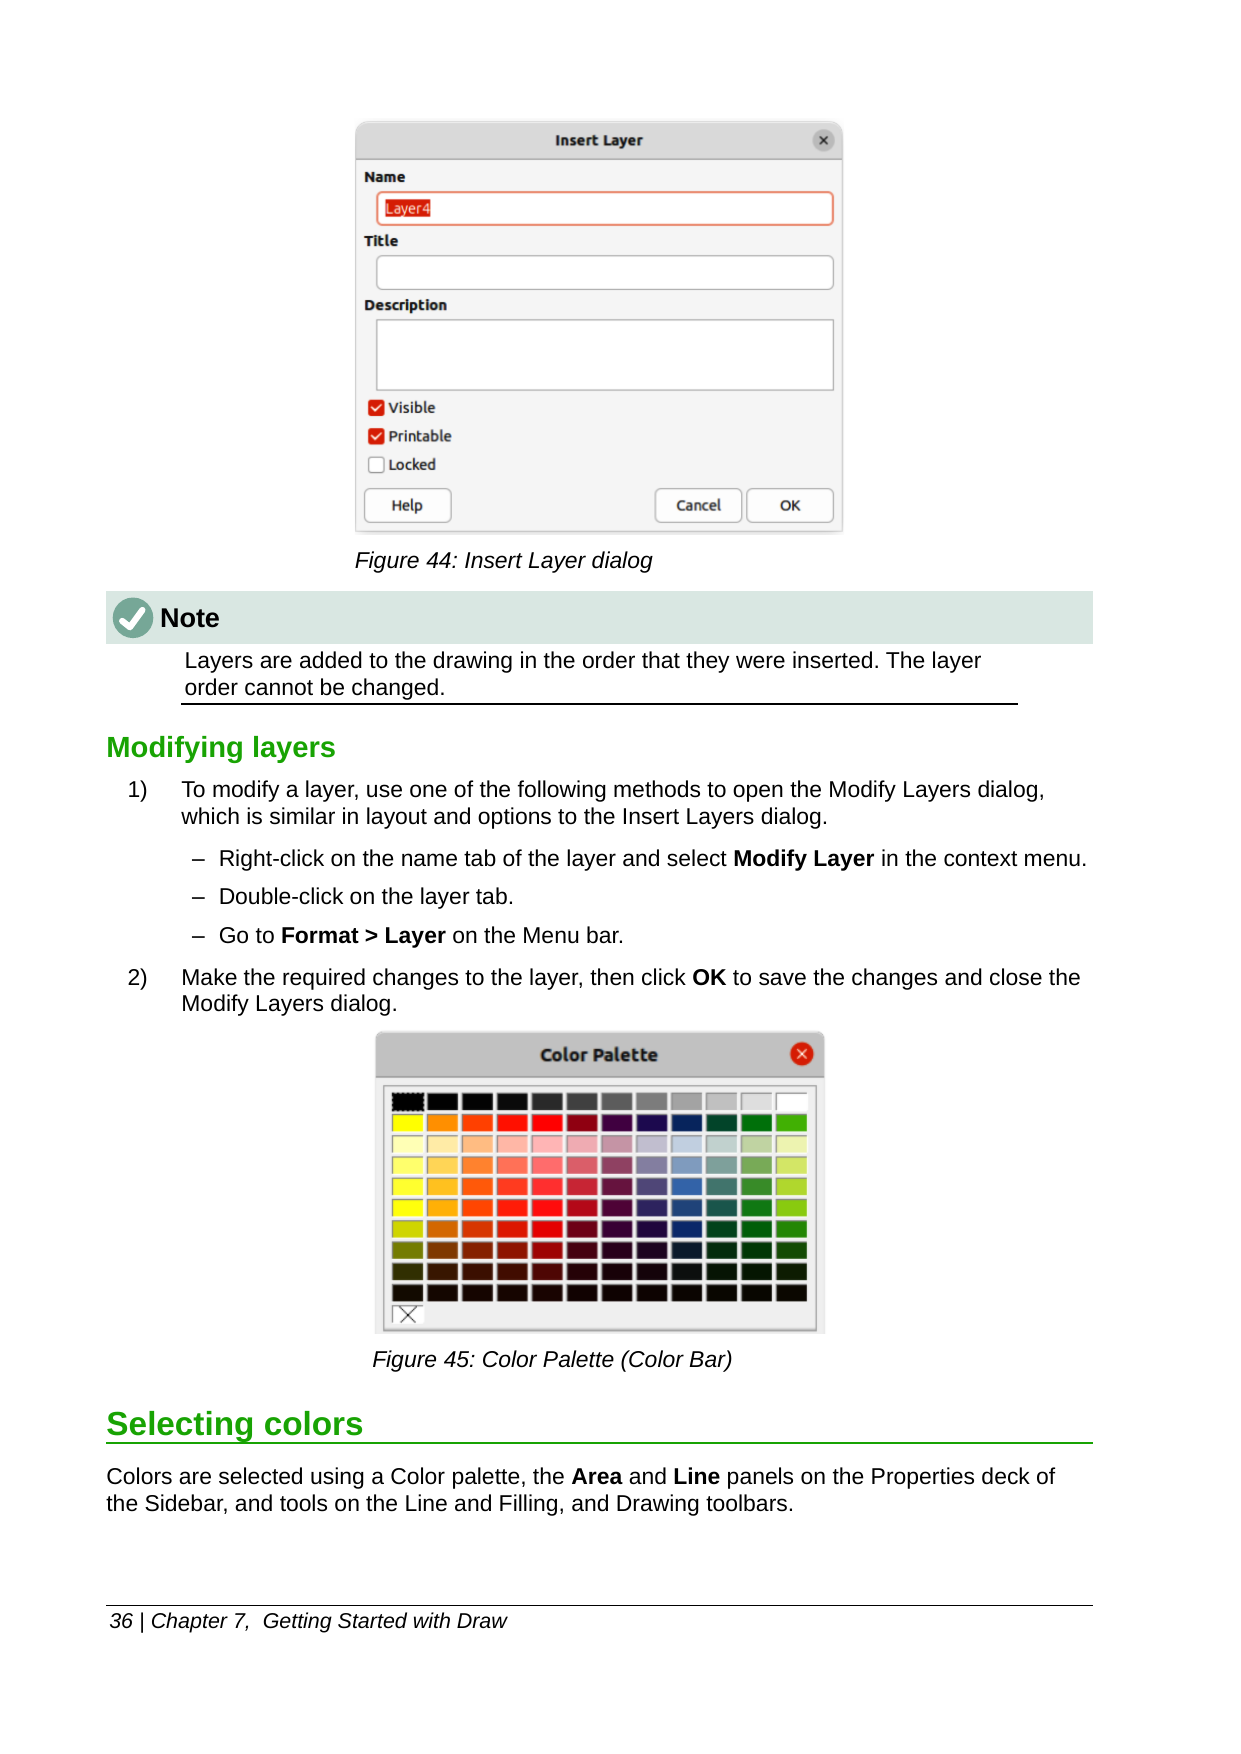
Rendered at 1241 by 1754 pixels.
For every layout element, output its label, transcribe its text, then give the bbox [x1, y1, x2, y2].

text Layers are added to the drawing in the order that they were inserted. The layer order cannot be changed. [181, 644, 1018, 703]
text Figure 44: Insert Layer dialog [354, 547, 844, 573]
list Double-click on the layer tab. [189, 880, 1093, 910]
list Right-click on the name tab of the layer and select Modify Layer in the context menu. [189, 842, 1093, 871]
subtitle Note [106, 591, 1093, 644]
list Go to Format > Layer on the Menu bar. [189, 919, 1093, 951]
picture [372, 1029, 827, 1334]
list To modify a layer, use one of the following methods to open the Modify Layers dialog, which is similar in layout and options to the Insert Layers dialog. [148, 776, 1093, 829]
subtitle Selecting colors [106, 1404, 1093, 1442]
list Make the required changes to the layer, then click OK to save the changes and close the Modify Layers dialog. [148, 964, 1093, 1017]
text Colors are selected using a Color palette, the Area and Line panels on the Properties deck of the Sidebar, and tools on the Line and Filling, and Drawing toolbars. [106, 1463, 1093, 1516]
text Figure 45: Color Palette (Color Bar) [372, 1346, 827, 1373]
picture [354, 118, 845, 535]
subtitle Modifying layers [106, 730, 1093, 764]
